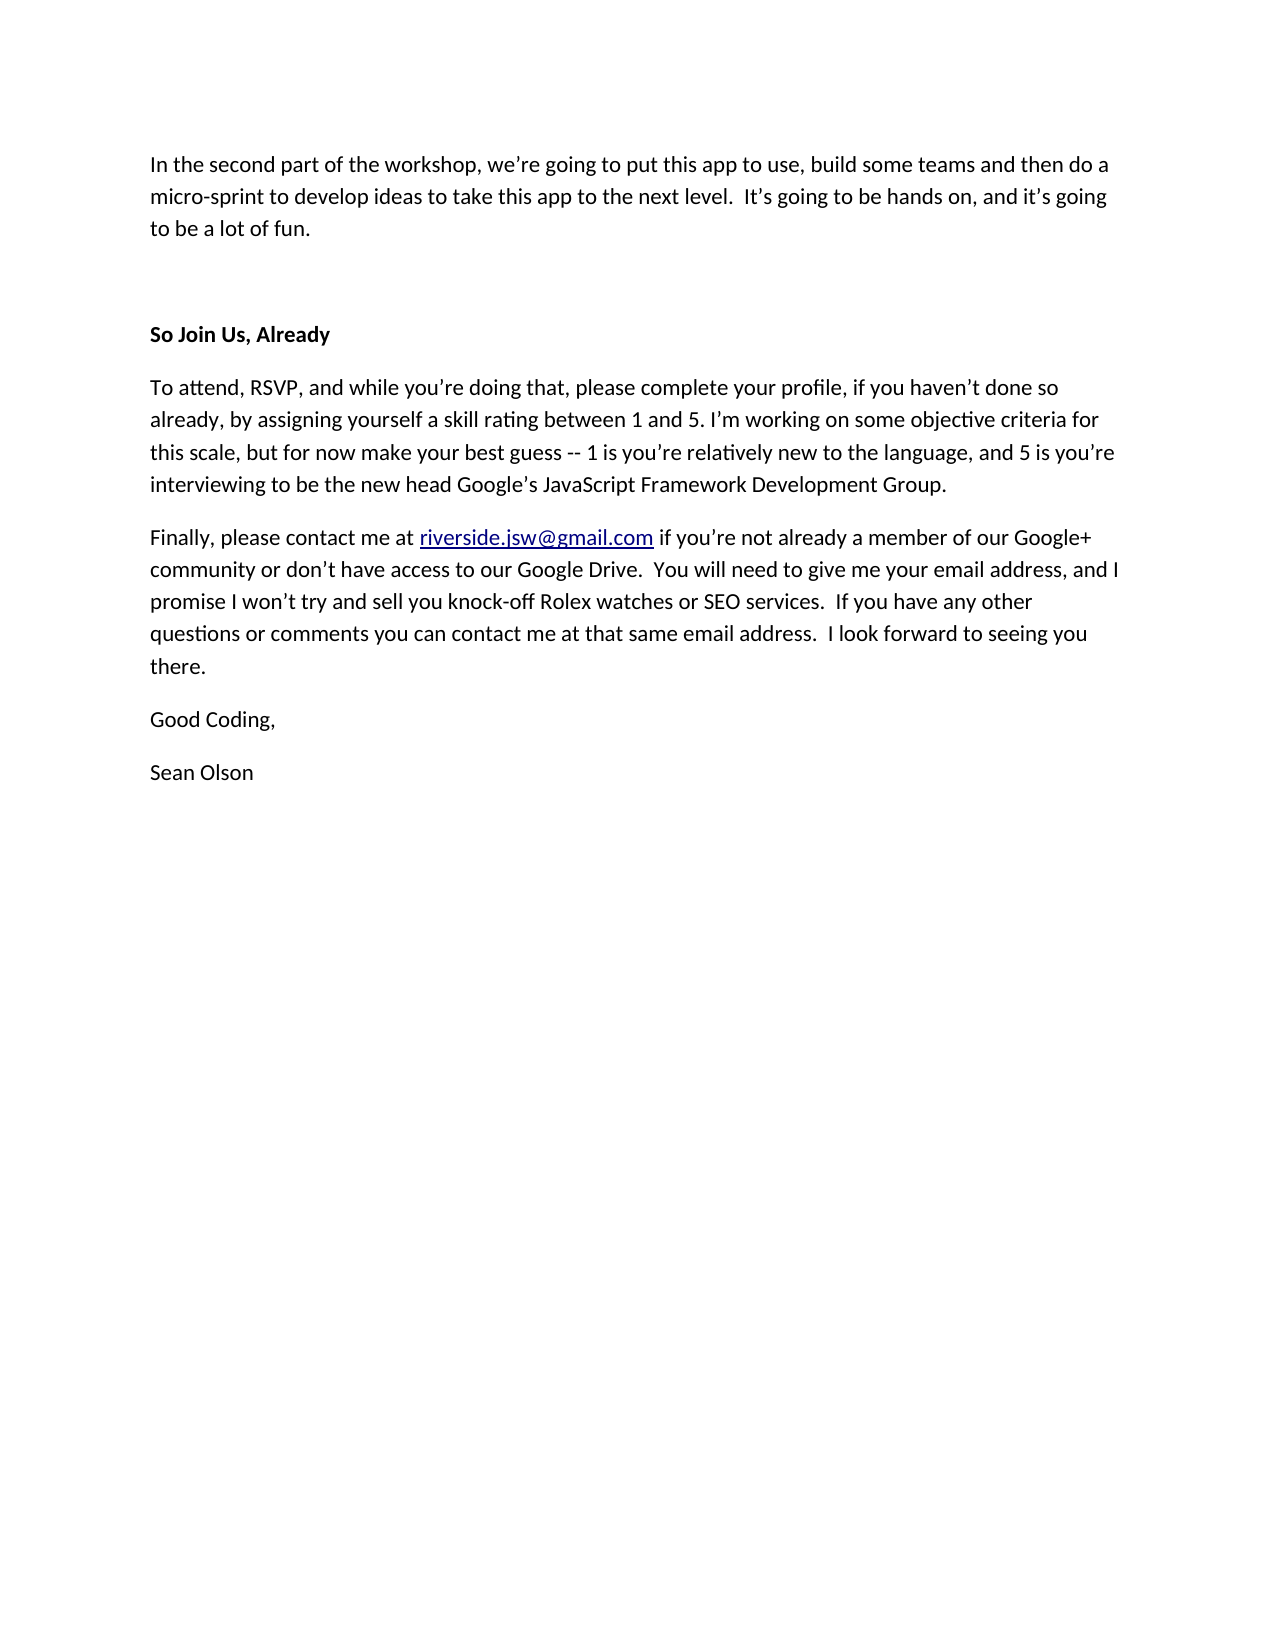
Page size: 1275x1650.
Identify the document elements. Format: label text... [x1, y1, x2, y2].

text Finally, please contact me at riverside.jsw@gmail.com if you’re not already a member of our Google+ community or don’t have access to our Google Drive. You will need to give me your email address, and I promise I won’t try and sell you knock-off Rolex watches or SEO services. If you have any other questions or comments you can contact me at that same email address. I look forward to seeing you there. [150, 523, 1125, 680]
text In the second part of the workshop, we’re going to put this app to use, build some teams and then do a micro-sprint to develop ideas to take this app to the next level. It’s going to be hands on, and it’s going to be a lot of fun. [150, 150, 1125, 242]
text To attend, RSVP, and while you’re doing that, please complete your profile, if you haven’t done so already, by assigning yourself a skill rating between 1 and 5. I’m working on some objective criteria for this scale, but for now make your best guess -- 1 is you’re relatively new to the language, and 5 is you’re interviewing to be the new head Google’s JavaScript Framework Development Group. [150, 373, 1125, 498]
text So Join Us, Already [150, 320, 1125, 348]
text Good Coding, [150, 705, 1125, 733]
text Sean Olson [150, 758, 1125, 786]
